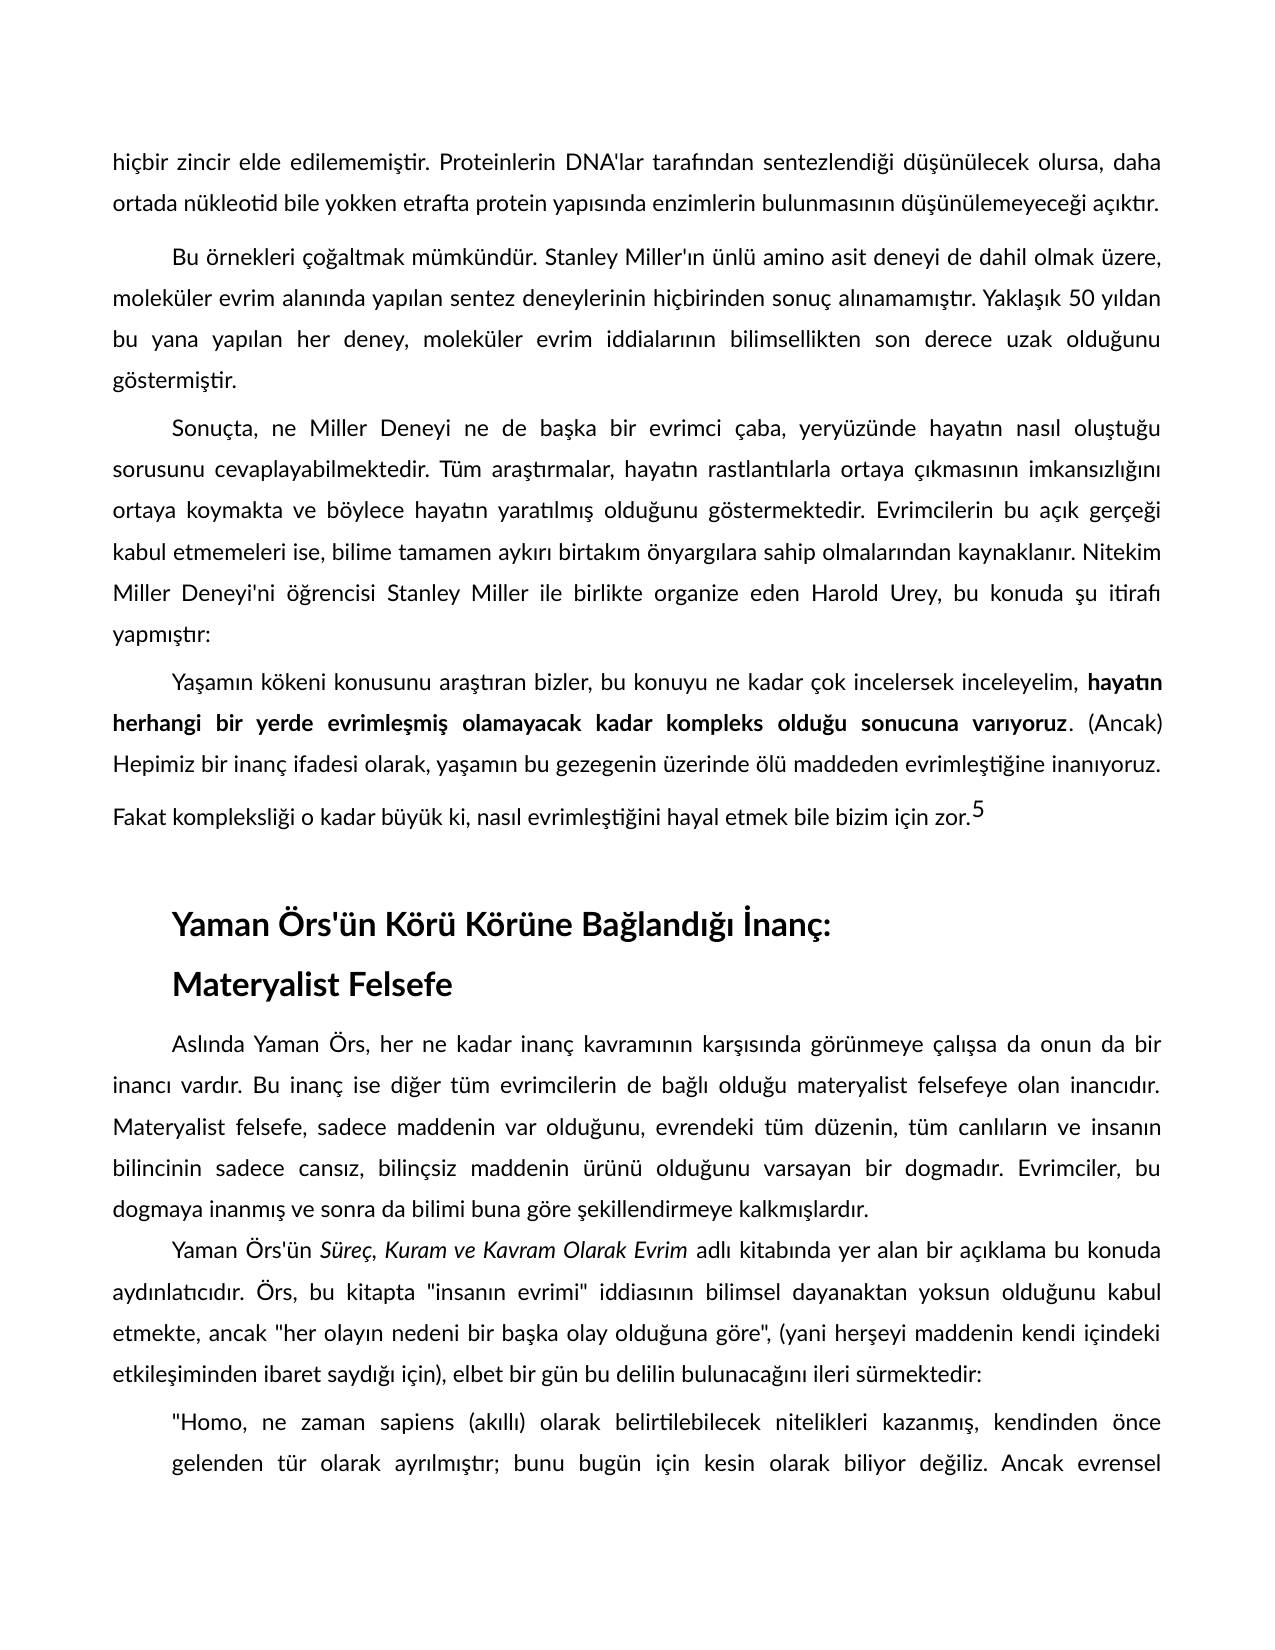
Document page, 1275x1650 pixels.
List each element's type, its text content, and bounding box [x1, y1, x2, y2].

text Sonuçta, ne Miller Deneyi ne de başka bir evrimci çaba, yeryüzünde hayatın nasıl oluştuğu sorusunu cevaplayabilmektedir. Tüm araştırmalar, hayatın rastlantılarla ortaya çıkmasının imkansızlığını ortaya koymakta ve böylece hayatın yaratılmış olduğunu göstermektedir. Evrimcilerin bu açık gerçeği kabul etmemeleri ise, bilime tamamen aykırı birtakım önyargılara sahip olmalarından kaynaklanır. Nitekim Miller Deneyi'ni öğrencisi Stanley Miller ile birlikte organize eden Harold Urey, bu konuda şu itirafı yapmıştır: [112, 414, 1162, 648]
text Aslında Yaman Örs, her ne kadar inanç kavramının karşısında görünmeye çalışsa da onun da bir inancı vardır. Bu inanç ise diğer tüm evrimcilerin de bağlı olduğu materyalist felsefeye olan inancıdır. Materyalist felsefe, sadece maddenin var olduğunu, evrendeki tüm düzenin, tüm canlıların ve insanın bilincinin sadece cansız, bilinçsiz maddenin ürünü olduğunu varsayan bir dogmadır. Evrimciler, bu dogmaya inanmış ve sonra da bilimi buna göre şekillendirmeye kalkmışlardır. [112, 1030, 1162, 1222]
text Bu örnekleri çoğaltmak mümkündür. Stanley Miller'ın ünlü amino asit deneyi de dahil olmak üzere, moleküler evrim alanında yapılan sentez deneylerinin hiçbirinden sonuç alınamamıştır. Yaklaşık 50 yıldan bu yana yapılan her deney, moleküler evrim iddialarının bilimsellikten son derece uzak olduğunu göstermiştir. [112, 243, 1162, 394]
text Yaman Örs'ün Süreç, Kuram ve Kavram Olarak Evrim adlı kitabında yer alan bir açıklama bu konuda aydınlatıcıdır. Örs, bu kitapta "insanın evrimi" iddiasının bilimsel dayanaktan yoksun olduğunu kabul etmekte, ancak "her olayın nedeni bir başka olay olduğuna göre", (yani herşeyi maddenin kendi içindeki etkileşiminden ibaret saydığı için), elbet bir gün bu delilin bulunacağını ileri sürmektedir: [112, 1236, 1162, 1387]
text Yaşamın kökeni konusunu araştıran bizler, bu konuyu ne kadar çok incelersek inceleyelim, hayatın herhangi bir yerde evrimleşmiş olamayacak kadar kompleks olduğu sonucuna varıyoruz. (Ancak) Hepimiz bir inanç ifadesi olarak, yaşamın bu gezegenin üzerinde ölü maddeden evrimleştiğine inanıyoruz. Fakat kompleksliği o kadar büyük ki, nasıl evrimleştiğini hayal etmek bile bizim için zor.5 [112, 668, 1162, 830]
text "Homo, ne zaman sapiens (akıllı) olarak belirtilebilecek nitelikleri kazanmış, kendinden önce gelenden tür olarak ayrılmıştır; bunu bugün için kesin olarak biliyor değiliz. Ancak evrensel [172, 1407, 1162, 1476]
text Materyalist Felsefe [112, 963, 1162, 1003]
text Yaman Örs'ün Körü Körüne Bağlandığı İnanç: [112, 903, 1162, 943]
text hiçbir zincir elde edilememiştir. Proteinlerin DNA'lar tarafından sentezlendiği düşünülecek olursa, daha ortada nükleotid bile yokken etrafta protein yapısında enzimlerin bulunmasının düşünülemeyeceği açıktır. [112, 148, 1162, 216]
